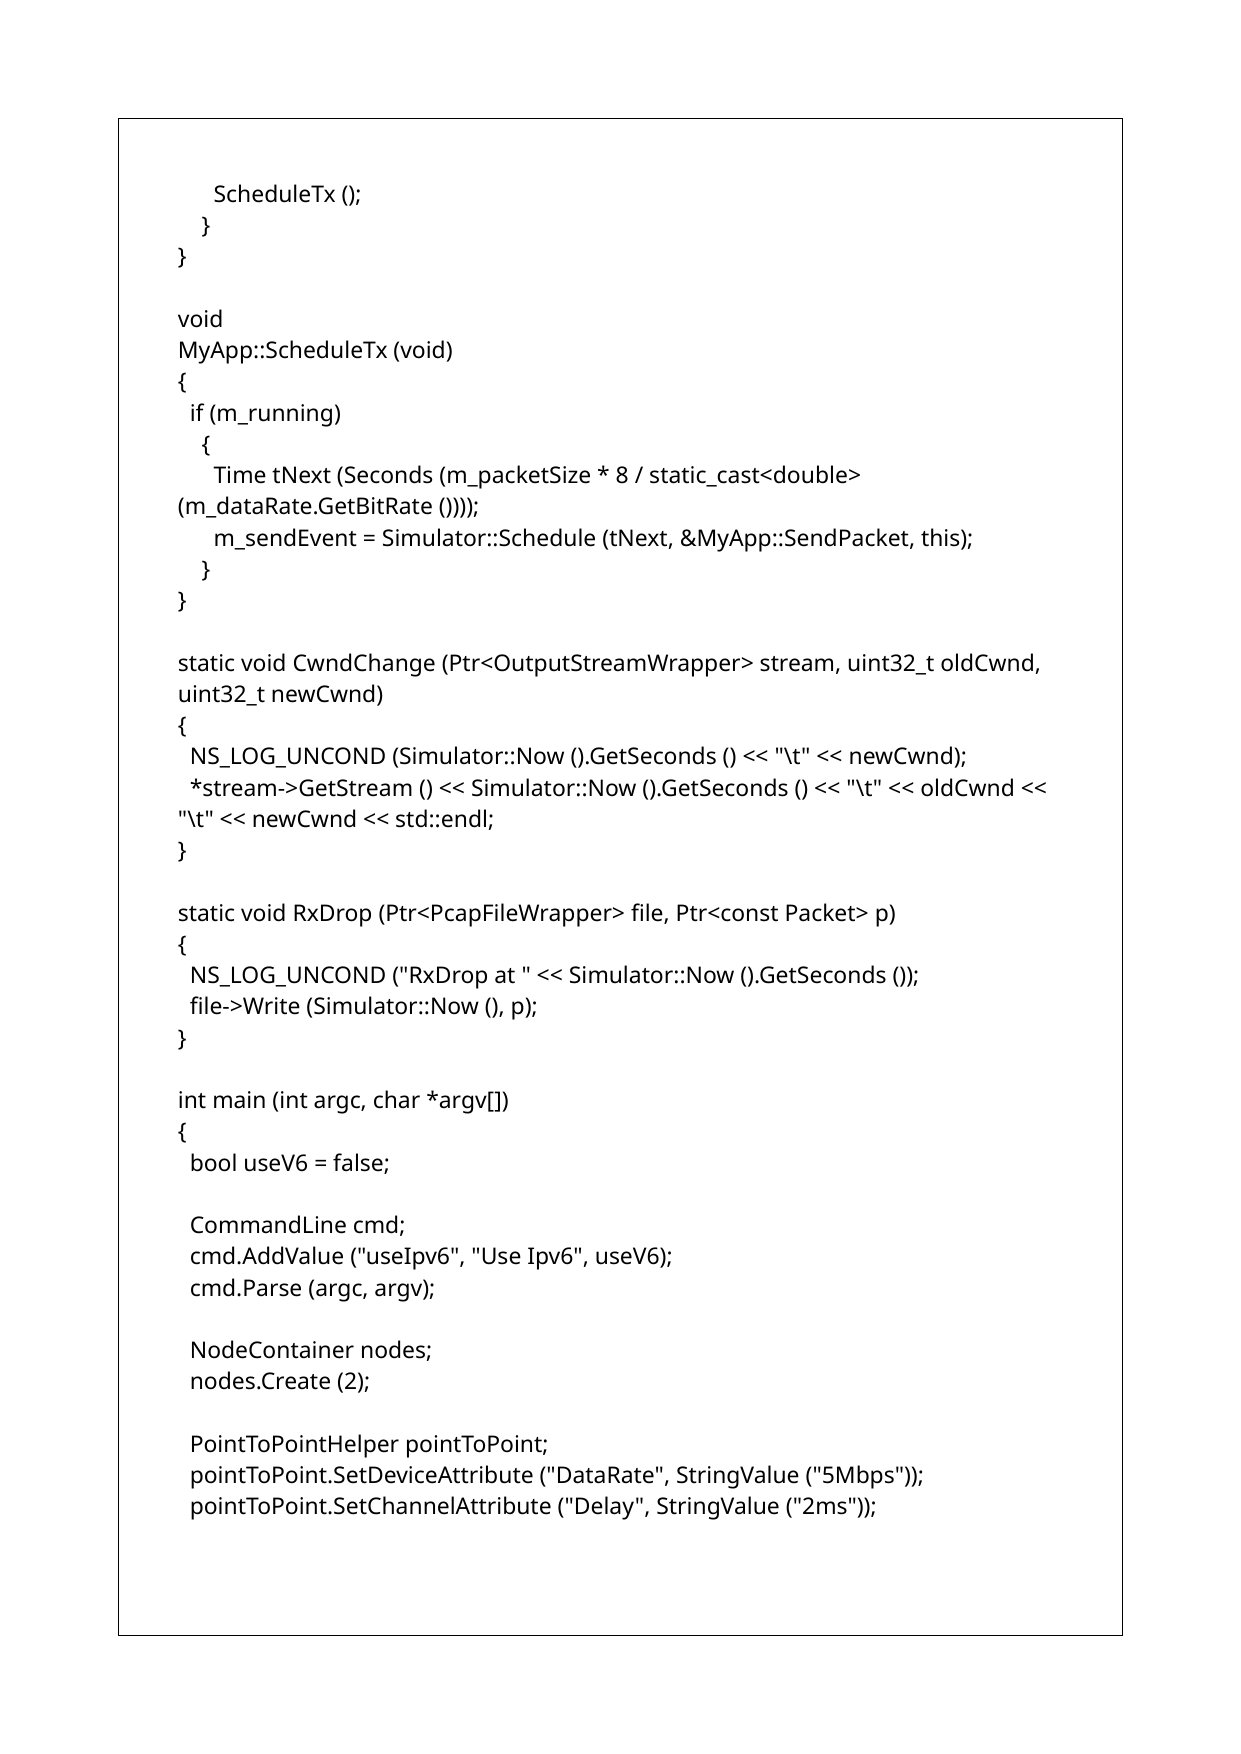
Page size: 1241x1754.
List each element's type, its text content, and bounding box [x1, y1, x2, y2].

text PointToPointHelper pointToPoint; [178, 1428, 1062, 1459]
text cmd.AddValue ("useIpv6", "Use Ipv6", useV6); [178, 1240, 1062, 1271]
text if (m_running) [178, 396, 1062, 428]
text *stream->GetStream () << Simulator::Now ().GetSeconds () << "\t" << oldCwnd << "\t" << newCwnd << std::endl; [178, 771, 1062, 834]
text CommandLine cmd; [178, 1209, 1062, 1240]
text NS_LOG_UNCOND ("RxDrop at " << Simulator::Now ().GetSeconds ()); [178, 959, 1062, 990]
text { [178, 365, 1062, 396]
text static void CwndChange (Ptr<OutputStreamWrapper> stream, uint32_t oldCwnd, uint32_t newCwnd) [178, 646, 1062, 709]
text cmd.Parse (argc, argv); [178, 1271, 1062, 1303]
text } [178, 209, 1062, 240]
text static void RxDrop (Ptr<PcapFileWrapper> file, Ptr<const Packet> p) [178, 896, 1062, 928]
text void [178, 303, 1062, 334]
text pointToPoint.SetDeviceAttribute ("DataRate", StringValue ("5Mbps")); [178, 1459, 1062, 1490]
text m_sendEvent = Simulator::Schedule (tNext, &MyApp::SendPacket, this); [178, 521, 1062, 553]
text } [178, 240, 1062, 271]
text file->Write (Simulator::Now (), p); [178, 990, 1062, 1021]
text } [178, 1021, 1062, 1053]
text int main (int argc, char *argv[]) [178, 1084, 1062, 1115]
text ScheduleTx (); [178, 178, 1062, 209]
text bool useV6 = false; [178, 1146, 1062, 1178]
text MyApp::ScheduleTx (void) [178, 334, 1062, 365]
text } [178, 834, 1062, 865]
text { [178, 428, 1062, 459]
text nodes.Create (2); [178, 1365, 1062, 1396]
text } [178, 553, 1062, 584]
text } [178, 584, 1062, 615]
text { [178, 928, 1062, 959]
text pointToPoint.SetChannelAttribute ("Delay", StringValue ("2ms")); [178, 1490, 1062, 1521]
text { [178, 1115, 1062, 1146]
text Time tNext (Seconds (m_packetSize * 8 / static_cast<double> (m_dataRate.GetBitRate ()))); [178, 459, 1062, 521]
text NodeContainer nodes; [178, 1334, 1062, 1365]
text { [178, 709, 1062, 740]
text NS_LOG_UNCOND (Simulator::Now ().GetSeconds () << "\t" << newCwnd); [178, 740, 1062, 771]
